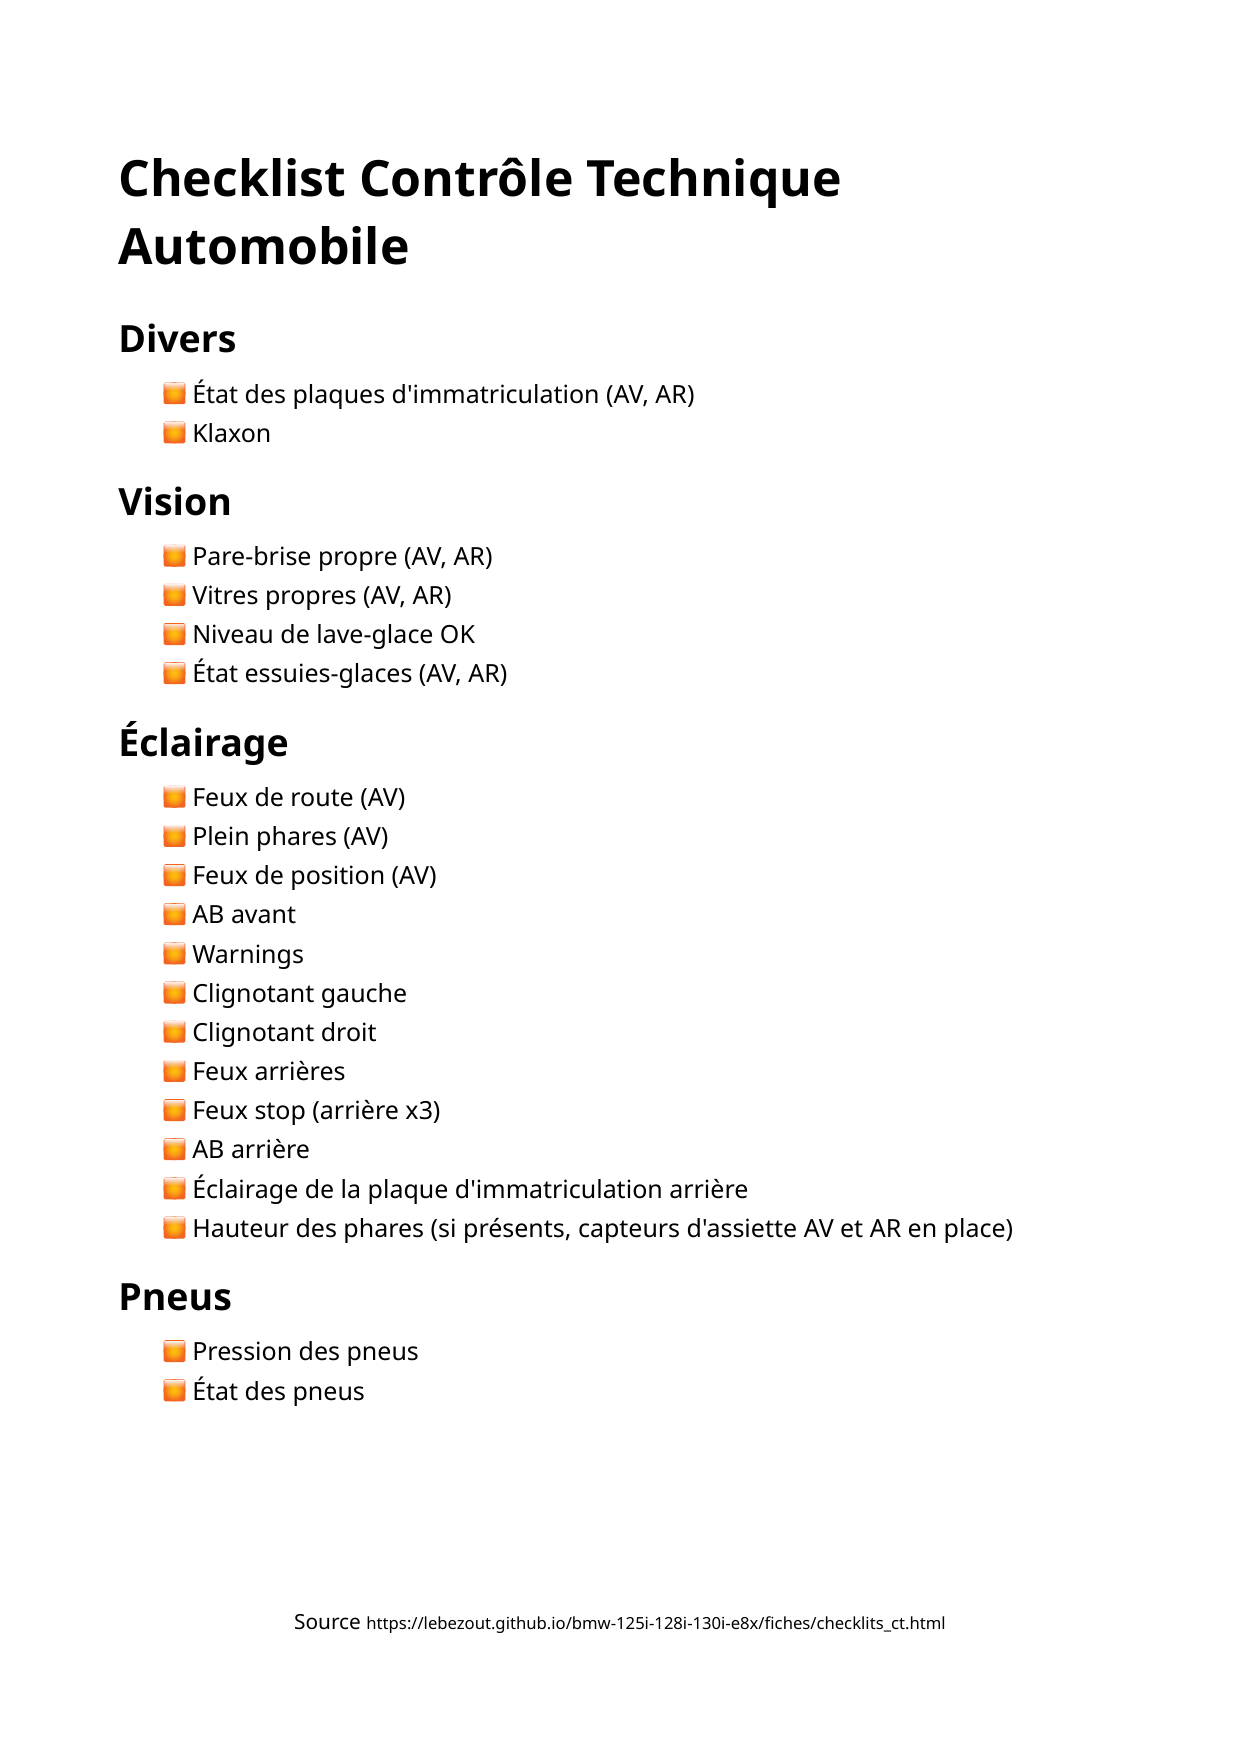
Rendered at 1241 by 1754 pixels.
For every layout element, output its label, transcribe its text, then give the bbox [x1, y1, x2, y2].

list État des pneus [162, 1373, 1122, 1407]
subtitle Vision [118, 475, 1122, 526]
list État essuies-glaces (AV, AR) [162, 656, 1122, 690]
list Feux de route (AV) [162, 780, 1122, 814]
list Clignotant droit [162, 1015, 1122, 1049]
list Plein phares (AV) [162, 819, 1122, 853]
subtitle Checklist Contrôle Technique Automobile [118, 143, 1122, 279]
subtitle Divers [118, 313, 1122, 364]
list Feux stop (arrière x3) [162, 1093, 1122, 1127]
list Hauteur des phares (si présents, capteurs d'assiette AV et AR en place) [162, 1211, 1122, 1244]
list Éclairage de la plaque d'immatriculation arrière [162, 1171, 1122, 1205]
list Klaxon [162, 415, 1122, 449]
list Niveau de lave-glace OK [162, 617, 1122, 651]
list État des plaques d'immatriculation (AV, AR) [162, 376, 1122, 410]
list Feux de position (AV) [162, 858, 1122, 892]
list Clignotant gauche [162, 976, 1122, 1009]
list Feux arrières [162, 1054, 1122, 1088]
list Pression des pneus [162, 1334, 1122, 1368]
subtitle Pneus [118, 1271, 1122, 1322]
subtitle Éclairage [118, 716, 1122, 767]
list Warnings [162, 936, 1122, 970]
list AB avant [162, 897, 1122, 931]
list Vitres propres (AV, AR) [162, 578, 1122, 612]
list Pare-brise propre (AV, AR) [162, 539, 1122, 573]
list AB arrière [162, 1132, 1122, 1166]
